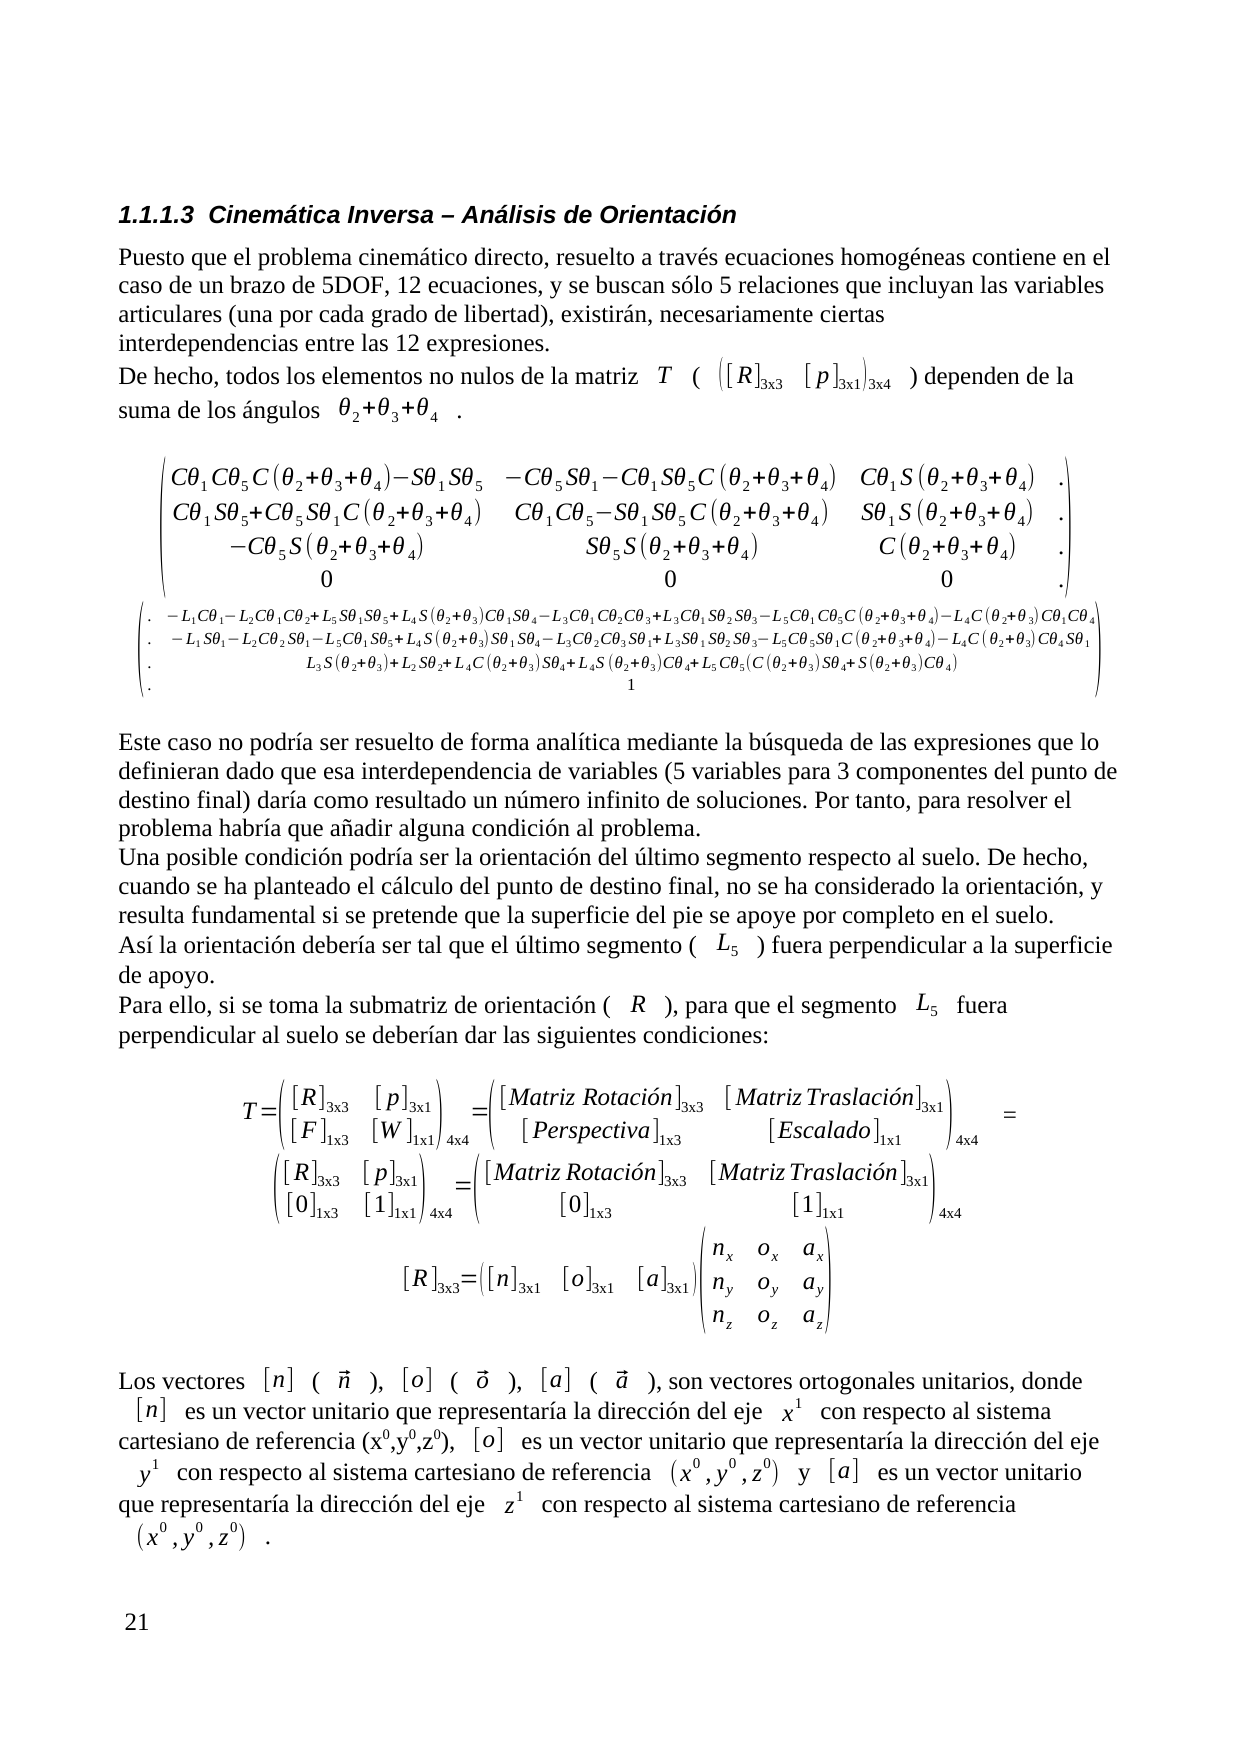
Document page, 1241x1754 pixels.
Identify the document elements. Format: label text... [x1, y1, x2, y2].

text Para ello, si se toma la submatriz de orientación (), para que el segmentofuera perpendicular al suelo se deberían dar las siguientes condiciones: [118, 989, 1122, 1049]
subtitle Cinemática Inversa – Análisis de Orientación [118, 201, 1122, 229]
text Una posible condición podría ser la orientación del último segmento respecto al suelo. De hecho, cuando se ha planteado el cálculo del punto de destino final, no se ha considerado la orientación, y resulta fundamental si se pretende que la superficie del pie se apoye por completo en el suelo. [118, 842, 1122, 928]
text Así la orientación debería ser tal que el último segmento () fuera perpendicular a la superficie de apoyo. [118, 928, 1122, 989]
text Este caso no podría ser resuelto de forma analítica mediante la búsqueda de las expresiones que lo definieran dado que esa interdependencia de variables (5 variables para 3 componentes del punto de destino final) daría como resultado un número infinito de soluciones. Por tanto, para resolver el problema habría que añadir alguna condición al problema. [118, 727, 1122, 842]
text interdependencias entre las 12 expresiones. [118, 328, 1122, 357]
text De hecho, todos los elementos no nulos de la matriz() dependen de la suma de los ángulos. [118, 357, 1122, 425]
text Puesto que el problema cinemático directo, resuelto a través ecuaciones homogéneas contiene en el caso de un brazo de 5DOF, 12 ecuaciones, y se buscan sólo 5 relaciones que incluyan las variables articulares (una por cada grado de libertad), existirán, necesariamente ciertas [118, 242, 1122, 328]
text = [118, 1078, 1122, 1152]
text Los vectores(),(),(), son vectores ortogonales unitarios, dondees un vector unitario que representaría la dirección del ejecon respecto al sistema cartesiano de referencia (x0,y0,z0),es un vector unitario que representaría la dirección del ejecon respecto al sistema cartesiano de referenciayes un vector unitario que representaría la dirección del ejecon respecto al sistema cartesiano de referencia. [118, 1366, 1122, 1552]
